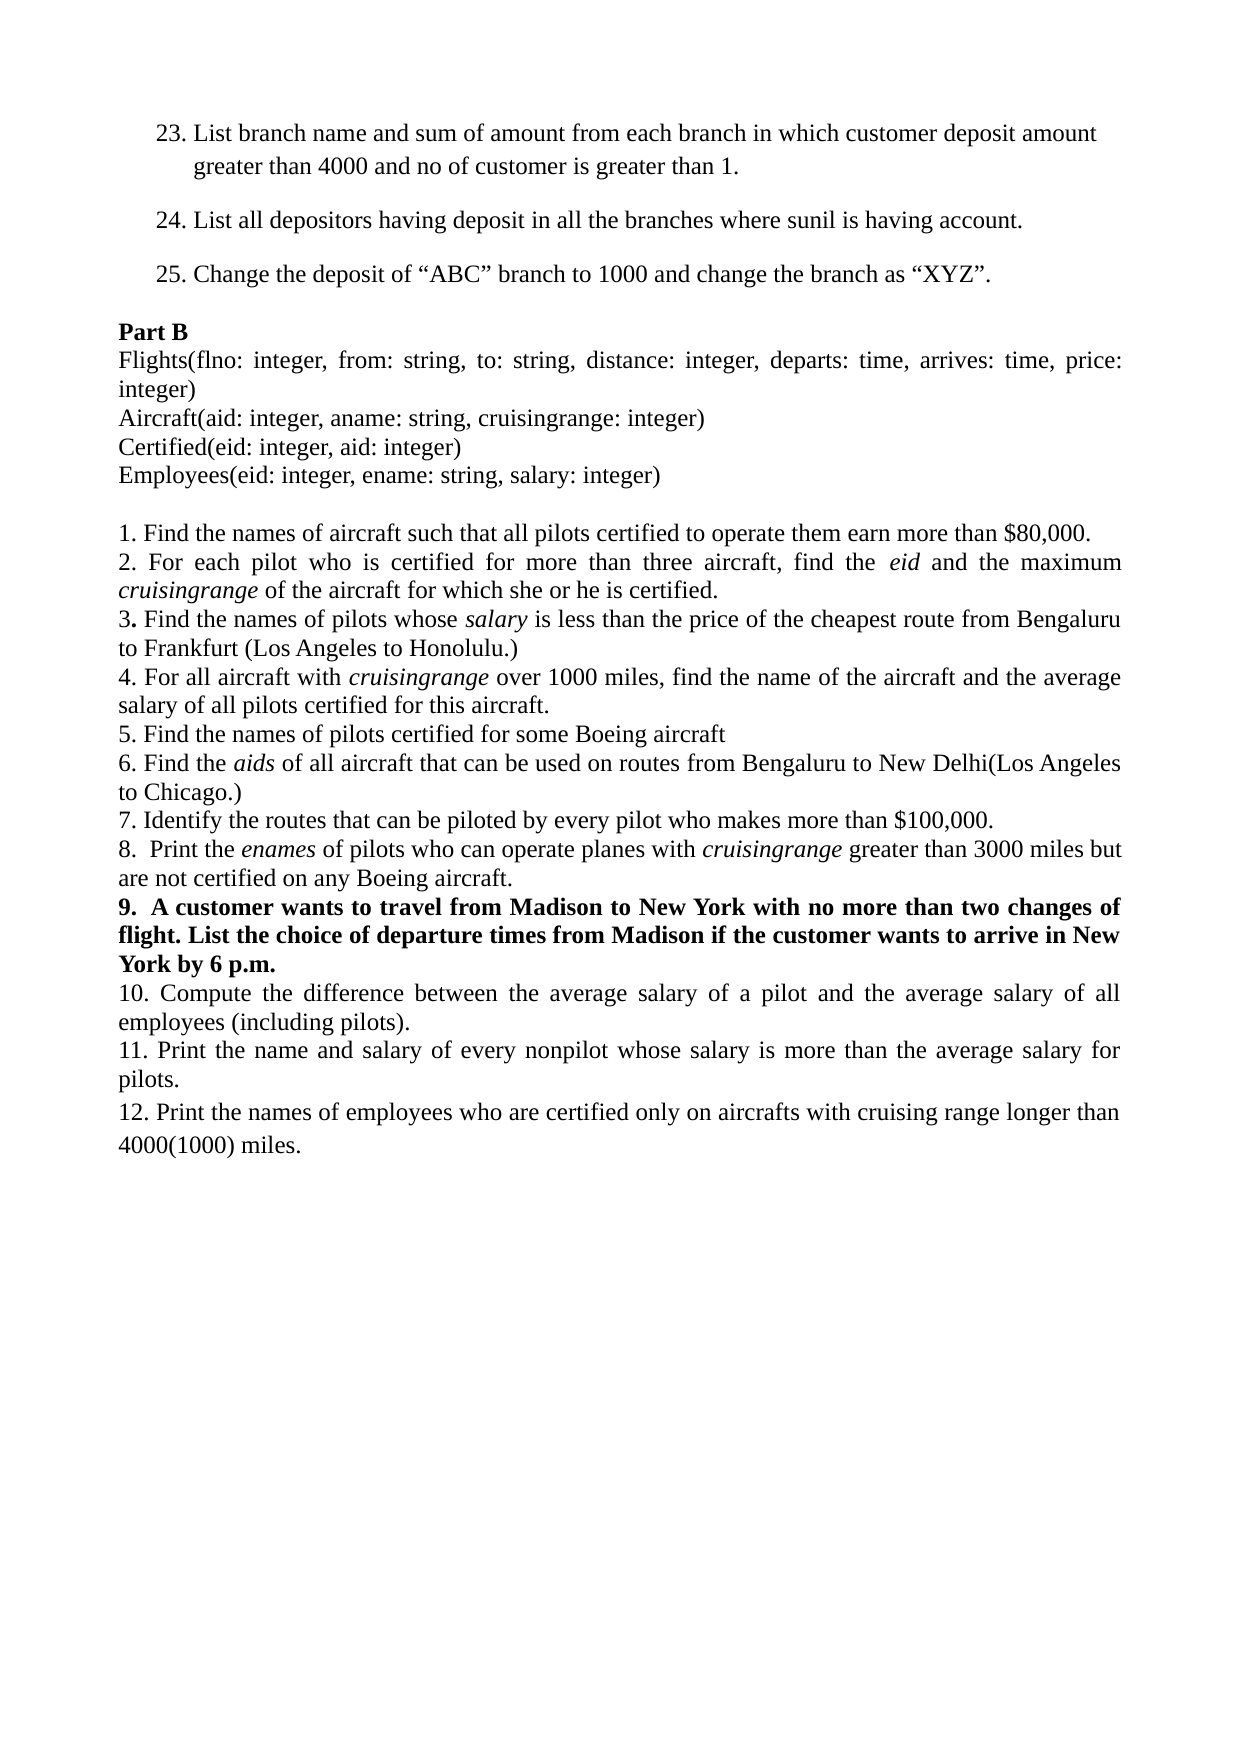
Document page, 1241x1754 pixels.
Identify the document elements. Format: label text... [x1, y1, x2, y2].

text Certified(eid: integer, aid: integer) [118, 432, 1122, 461]
text Employees(eid: integer, ename: string, salary: integer) [118, 461, 1122, 489]
text 4. For all aircraft with cruisingrange over 1000 miles, find the name of the aircraft and the average salary of all pilots certified for this aircraft. [118, 662, 1122, 719]
text 12. Print the names of employees who are certified only on aircrafts with cruising range longer than 4000(1000) miles. [118, 1093, 1122, 1159]
text 2. For each pilot who is certified for more than three aircraft, find the eid and the maximum cruisingrange of the aircraft for which she or he is certified. [118, 547, 1122, 604]
list Change the deposit of “ABC” branch to 1000 and change the branch as “XYZ”. [156, 259, 1122, 288]
list List branch name and sum of amount from each branch in which customer deposit amount greater than 4000 and no of customer is greater than 1. [156, 118, 1122, 180]
text 11. Print the name and salary of every nonpilot whose salary is more than the average salary for pilots. [118, 1036, 1122, 1093]
text 10. Compute the difference between the average salary of a pilot and the average salary of all employees (including pilots). [118, 978, 1122, 1036]
text 8. Print the enames of pilots who can operate planes with cruisingrange greater than 3000 miles but are not certified on any Boeing aircraft. [118, 834, 1122, 892]
text 5. Find the names of pilots certified for some Boeing aircraft [118, 719, 1122, 748]
text 1. Find the names of aircraft such that all pilots certified to operate them earn more than $80,000. [118, 518, 1122, 547]
text Flights(flno: integer, from: string, to: string, distance: integer, departs: time, arrives: time, price: integer) [118, 346, 1122, 403]
text 9. A customer wants to travel from Madison to New York with no more than two changes of flight. List the choice of departure times from Madison if the customer wants to arrive in New York by 6 p.m. [118, 892, 1122, 978]
text 6. Find the aids of all aircraft that can be used on routes from Bengaluru to New Delhi(Los Angeles to Chicago.) [118, 748, 1122, 806]
text 7. Identify the routes that can be piloted by every pilot who makes more than $100,000. [118, 806, 1122, 834]
text 3. Find the names of pilots whose salary is less than the price of the cheapest route from Bengaluru to Frankfurt (Los Angeles to Honolulu.) [118, 604, 1122, 662]
text Part B [118, 313, 1122, 346]
text Aircraft(aid: integer, aname: string, cruisingrange: integer) [118, 403, 1122, 432]
list List all depositors having deposit in all the branches where sunil is having account. [156, 205, 1122, 234]
